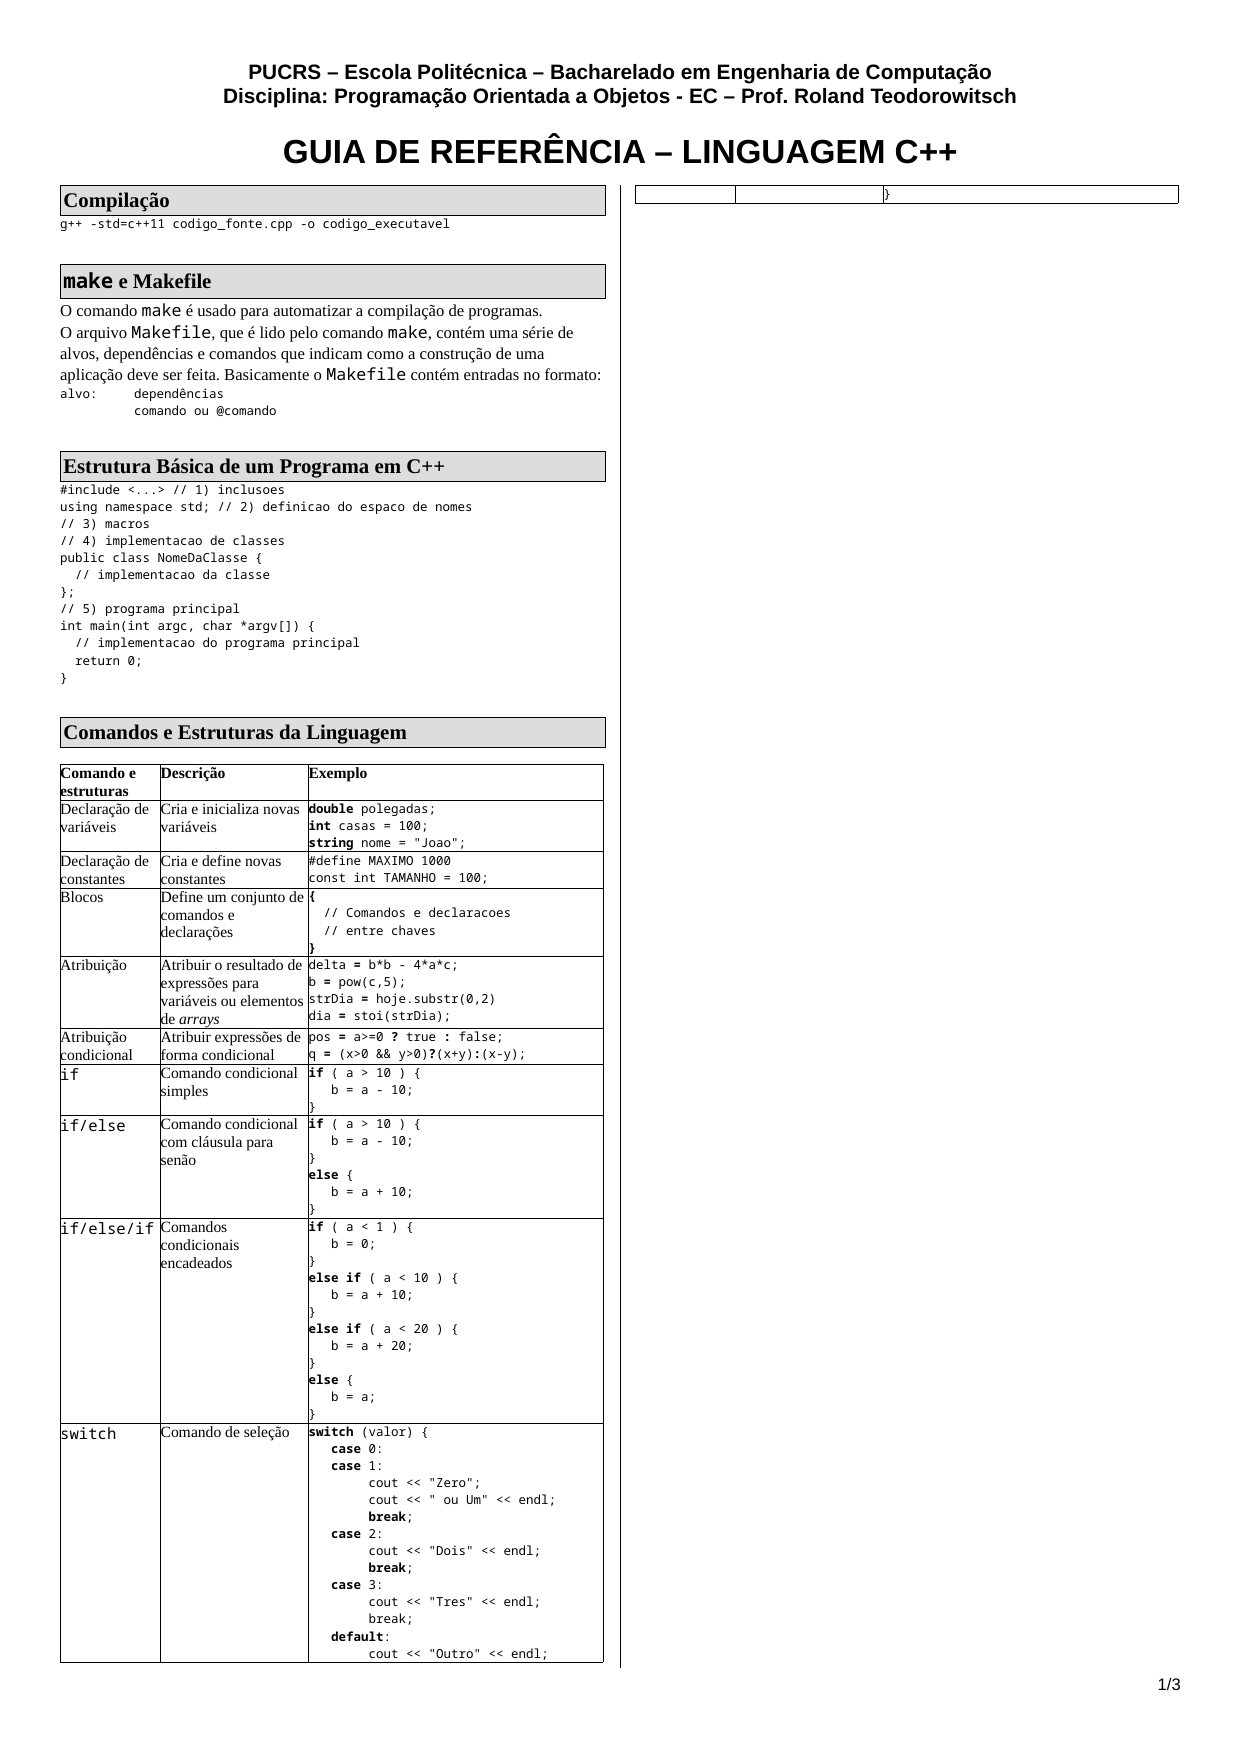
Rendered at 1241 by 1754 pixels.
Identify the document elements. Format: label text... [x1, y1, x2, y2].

text O arquivo Makefile, que é lido pelo comando make, contém uma série de alvos, dependências e comandos que indicam como a construção de uma aplicação deve ser feita. Basicamente o Makefile contém entradas no formato: [60, 321, 606, 385]
text using namespace std; // 2) definicao do espaco de nomes [60, 498, 606, 515]
table_cell #define MAXIMO 1000 const int TAMANHO = 100; [309, 852, 603, 887]
table_cell if/else [61, 1116, 160, 1217]
text // 5) programa principal [60, 600, 606, 617]
table_cell Blocos [61, 889, 160, 956]
text Comandos e Estruturas da Linguagem [61, 718, 605, 747]
table_cell Cria e inicializa novas variáveis [161, 801, 308, 851]
table_header Exemplo [309, 765, 603, 800]
table_cell Declaração de variáveis [61, 801, 160, 851]
text O comando make é usado para automatizar a compilação de programas. [60, 299, 606, 321]
text return 0; [60, 652, 606, 669]
text // 3) macros [60, 515, 606, 532]
text public class NomeDaClasse { [60, 549, 606, 566]
text make e Makefile [61, 265, 605, 298]
table_cell if ( a > 10 ) { b = a - 10; } else { b = a + 10; } [309, 1116, 603, 1217]
table_cell Comando condicional com cláusula para senão [161, 1116, 308, 1217]
text PUCRS – Escola Politécnica – Bacharelado em Engenharia de Computação [60, 60, 1181, 84]
text comando ou @comando [60, 402, 606, 419]
table_cell pos = a>=0 ? true : false; q = (x>0 && y>0)?(x+y):(x-y); [309, 1029, 603, 1063]
table_cell Cria e define novas constantes [161, 852, 308, 887]
table_cell if [61, 1065, 160, 1115]
table_cell switch (valor) { case 0: case 1: cout << "Zero"; cout << " ou Um" << endl; break; case 2: cout << "Dois" << endl; break; case 3: cout << "Tres" << endl; break; default: cout << "Outro" << endl; [309, 1424, 603, 1662]
table_cell Atribuir expressões de forma condicional [161, 1029, 308, 1063]
table_cell Comandos condicionais encadeados [161, 1219, 308, 1423]
text int main(int argc, char *argv[]) { [60, 617, 606, 634]
text // implementacao da classe [60, 566, 606, 583]
table_cell [736, 186, 883, 202]
table_cell switch [61, 1424, 160, 1662]
table_cell [636, 186, 735, 202]
table_cell Atribuição [61, 957, 160, 1028]
table_header Comando e estruturas [61, 765, 160, 800]
text // 4) implementacao de classes [60, 532, 606, 549]
table_cell if/else/if [61, 1219, 160, 1423]
table_cell if ( a < 1 ) { b = 0; } else if ( a < 10 ) { b = a + 10; } else if ( a < 20 ) { b = a + 20; } else { b = a; } [309, 1219, 603, 1423]
text g++ -std=c++11 codigo_fonte.cpp -o codigo_executavel [60, 216, 606, 232]
text Compilação [61, 186, 605, 215]
text Disciplina: Programação Orientada a Objetos - EC – Prof. Roland Teodorowitsch [60, 84, 1181, 108]
text #include <...> // 1) inclusoes [60, 482, 606, 498]
table_cell Define um conjunto de comandos e declarações [161, 889, 308, 956]
table_cell Comando de seleção [161, 1424, 308, 1662]
table_cell } [884, 186, 1178, 202]
text }; [60, 583, 606, 600]
table_cell double polegadas; int casas = 100; string nome = "Joao"; [309, 801, 603, 851]
text Estrutura Básica de um Programa em C++ [61, 452, 605, 481]
text } [60, 669, 606, 686]
text GUIA DE REFERÊNCIA – LINGUAGEM C++ [60, 132, 1181, 170]
table_cell Declaração de constantes [61, 852, 160, 887]
table_header Descrição [161, 765, 308, 800]
table_cell Atribuir o resultado de expressões para variáveis ou elementos de arrays [161, 957, 308, 1028]
table_cell Atribuição condicional [61, 1029, 160, 1063]
text alvo: dependências [60, 385, 606, 402]
table_cell delta = b*b - 4*a*c; b = pow(c,5); strDia = hoje.substr(0,2) dia = stoi(strDia); [309, 957, 603, 1028]
table_cell if ( a > 10 ) { b = a - 10; } [309, 1065, 603, 1115]
text // implementacao do programa principal [60, 634, 606, 652]
table_cell Comando condicional simples [161, 1065, 308, 1115]
table_cell { // Comandos e declaracoes // entre chaves } [309, 889, 603, 956]
